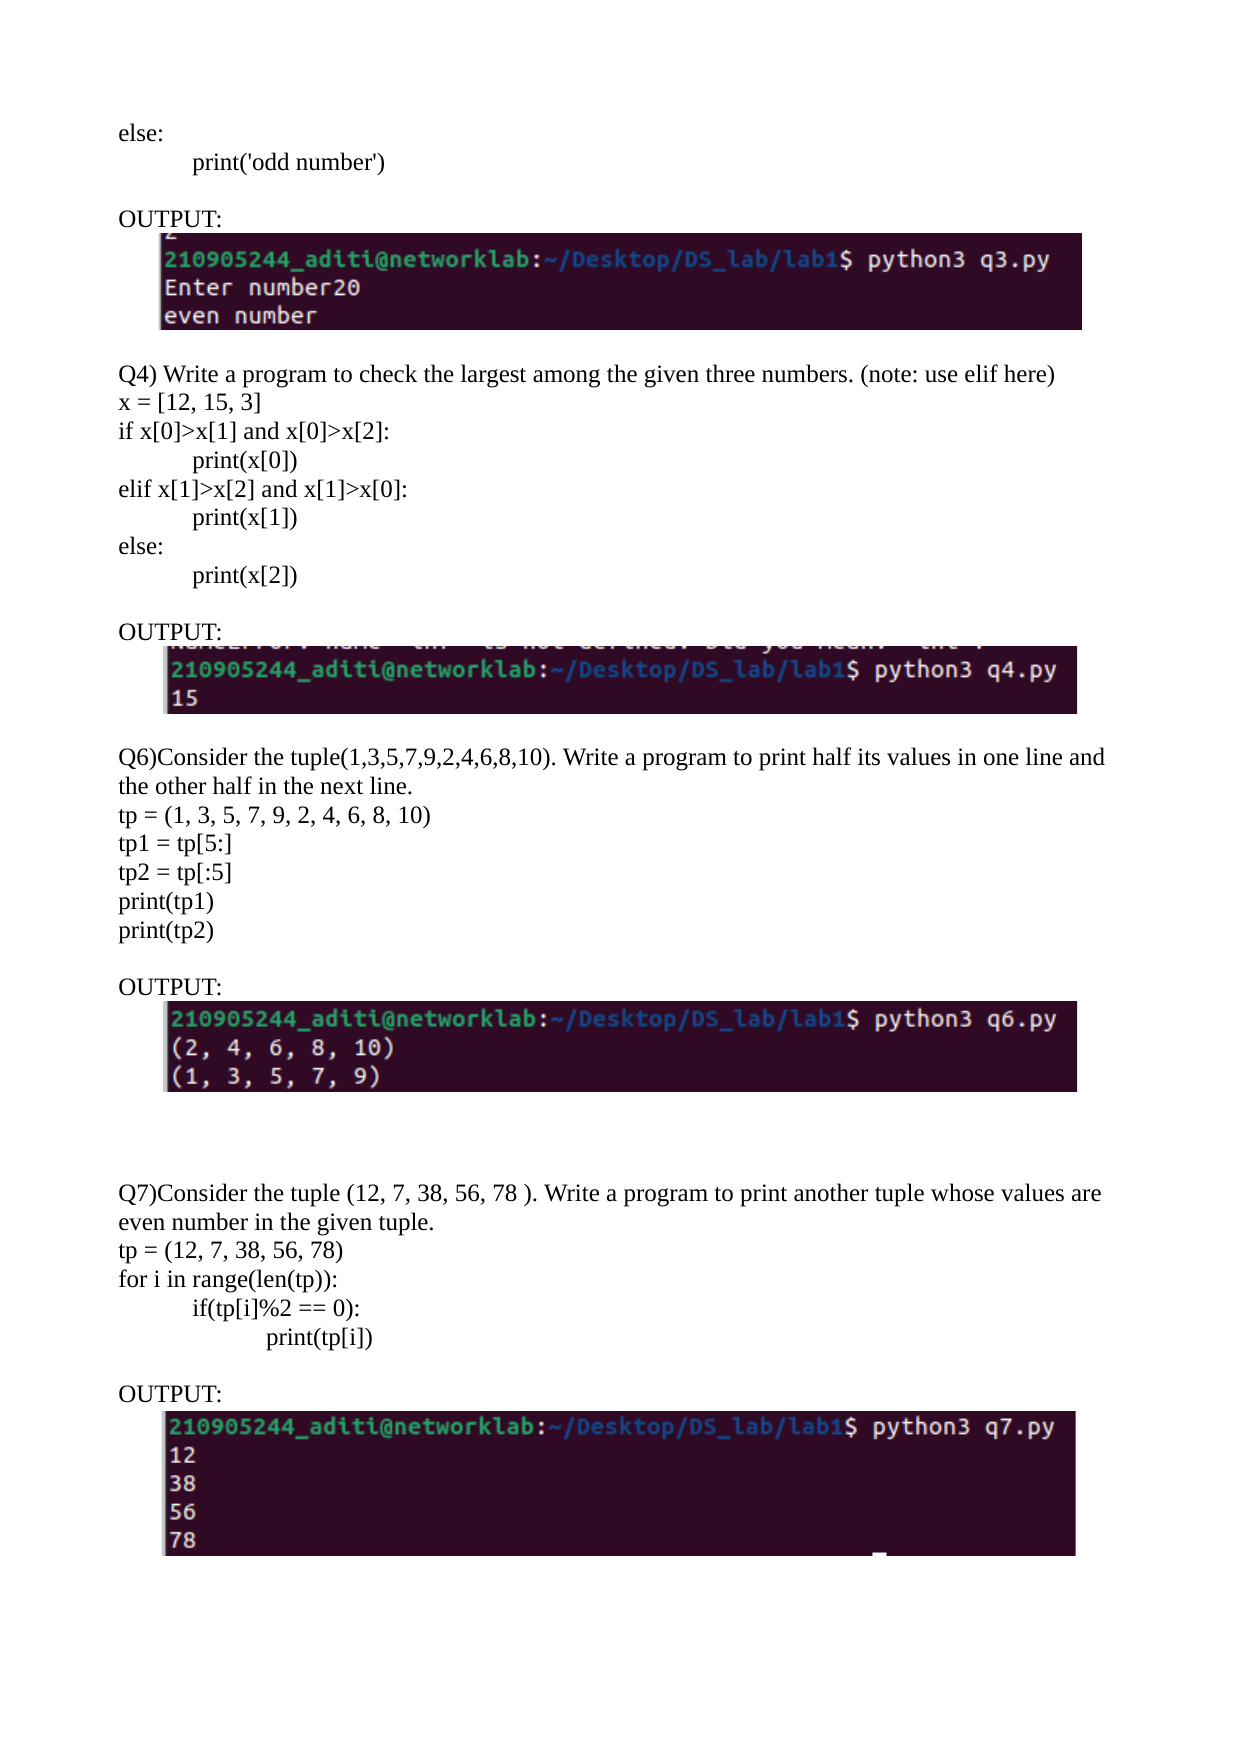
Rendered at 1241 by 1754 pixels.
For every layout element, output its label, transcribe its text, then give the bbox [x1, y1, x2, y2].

text print(x[1]) [118, 502, 1122, 531]
picture [163, 1001, 1078, 1092]
text for i in range(len(tp)): [118, 1264, 1122, 1293]
text if(tp[i]%2 == 0): [118, 1293, 1122, 1322]
text OUTPUT: [118, 204, 1122, 233]
picture [163, 646, 1078, 714]
text else: [118, 118, 1122, 147]
text print(x[2]) [118, 560, 1122, 589]
text tp2 = tp[:5] [118, 857, 1122, 886]
text OUTPUT: [118, 972, 1122, 1001]
text Q7)Consider the tuple (12, 7, 38, 56, 78 ). Write a program to print another tuple whose values are even number in the given tuple. [118, 1178, 1122, 1235]
text the other half in the next line. [118, 771, 1122, 800]
text print(tp[i]) [118, 1322, 1122, 1350]
text tp = (12, 7, 38, 56, 78) [118, 1235, 1122, 1264]
text print(x[0]) [118, 445, 1122, 474]
text tp1 = tp[5:] [118, 828, 1122, 857]
text Q6)Consider the tuple(1,3,5,7,9,2,4,6,8,10). Write a program to print half its values in one line and [118, 742, 1122, 771]
text else: [118, 531, 1122, 560]
text print(tp1) [118, 886, 1122, 915]
text Q4) Write a program to check the largest among the given three numbers. (note: use elif here) [118, 359, 1122, 387]
text elif x[1]>x[2] and x[1]>x[0]: [118, 474, 1122, 502]
text OUTPUT: [118, 1379, 1122, 1584]
picture [161, 1411, 1076, 1556]
picture [158, 233, 1082, 330]
text x = [12, 15, 3] [118, 387, 1122, 416]
text print(tp2) [118, 915, 1122, 943]
text OUTPUT: [118, 617, 1122, 646]
text print('odd number') [118, 147, 1122, 176]
text if x[0]>x[1] and x[0]>x[2]: [118, 416, 1122, 445]
text tp = (1, 3, 5, 7, 9, 2, 4, 6, 8, 10) [118, 800, 1122, 828]
